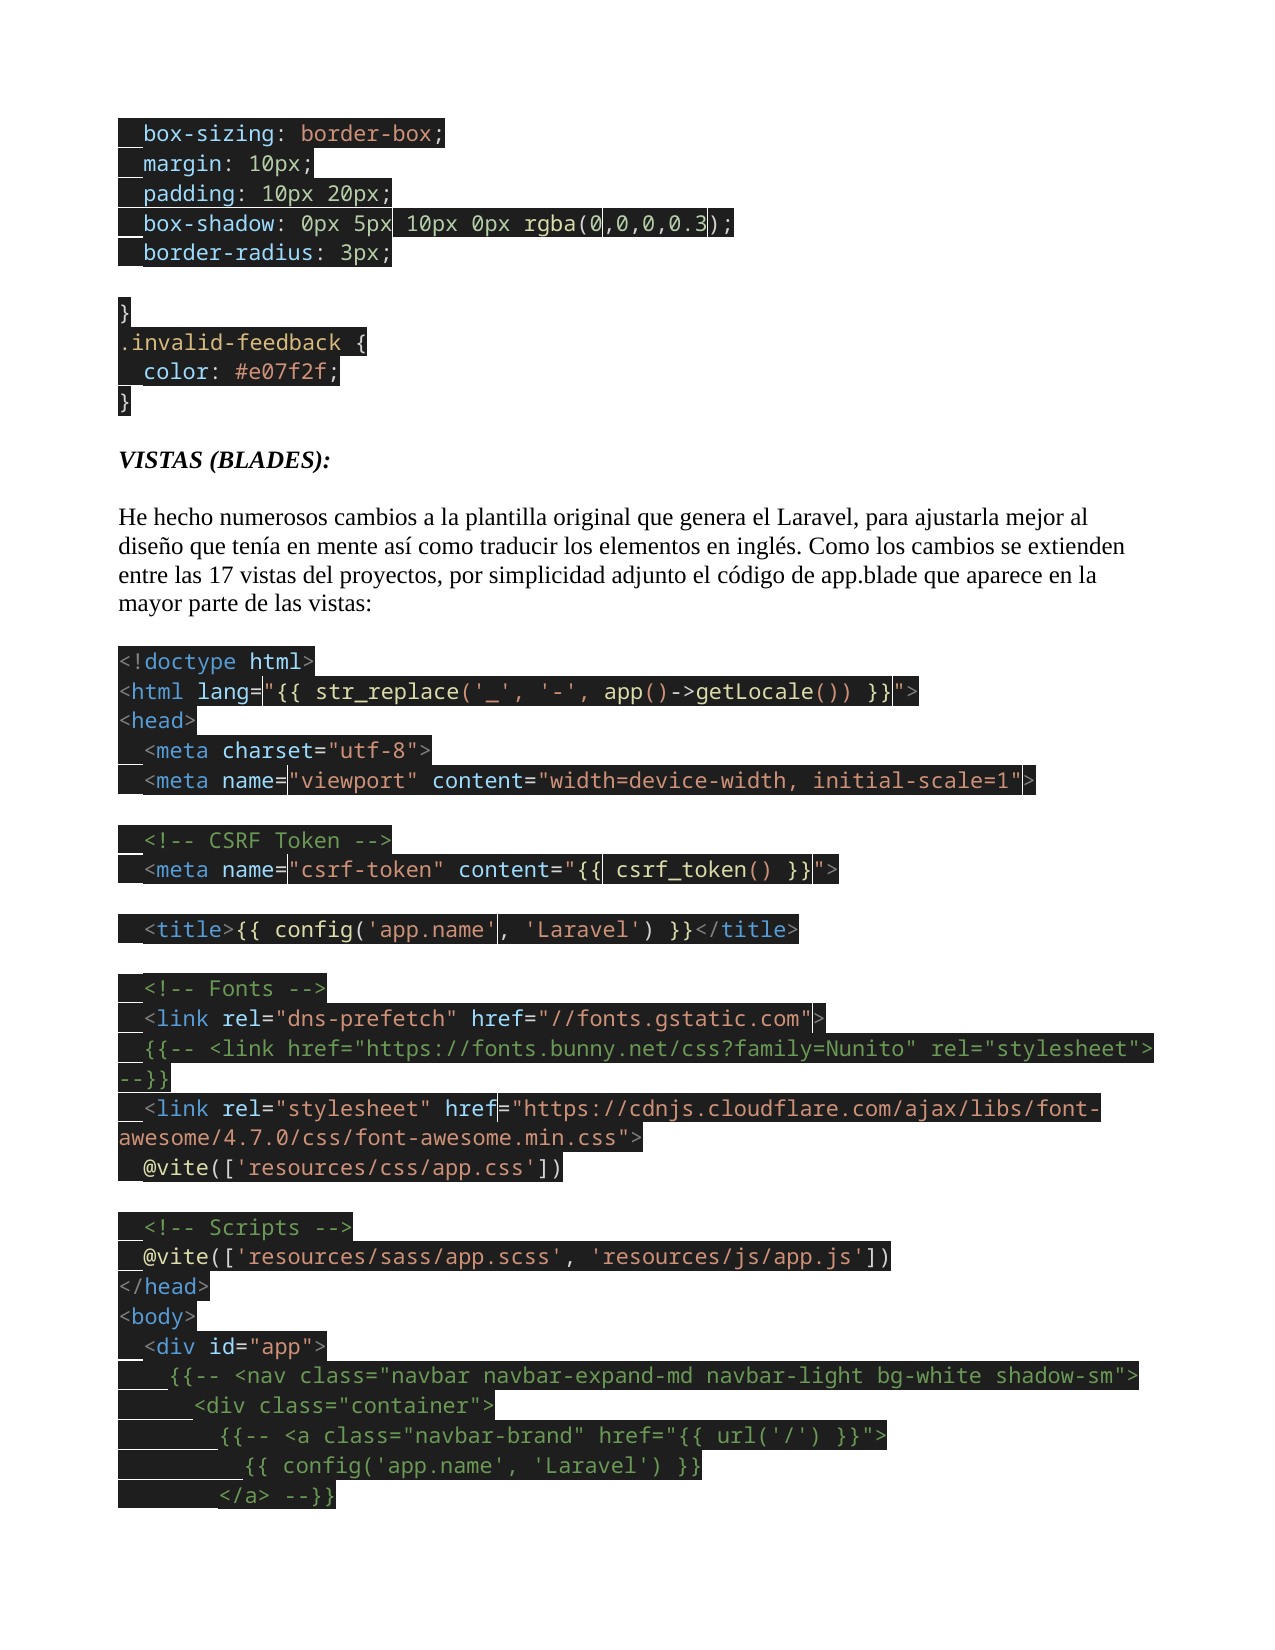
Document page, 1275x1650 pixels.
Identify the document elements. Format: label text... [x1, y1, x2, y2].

text <!-- Scripts --> [118, 1212, 1157, 1241]
text box-shadow: 0px 5px 10px 0px rgba(0,0,0,0.3); [118, 207, 1157, 237]
text VISTAS (BLADES): He hecho numerosos cambios a la plantilla original que genera el Laravel, para ajustarla mejor al diseño que tenía en mente así como traducir los elementos en inglés. Como los cambios se extienden entre las 17 vistas del proyectos, por simplicidad adjunto el código de app.blade que aparece en la mayor parte de las vistas: <!doctype html> [118, 416, 1157, 676]
text } [118, 386, 1157, 416]
text {{-- <nav class="navbar navbar-expand-md navbar-light bg-white shadow-sm"> [118, 1361, 1157, 1390]
text <div class="container"> [118, 1390, 1157, 1420]
text <!-- CSRF Token --> [118, 824, 1157, 854]
text color: #e07f2f; [118, 356, 1157, 386]
text <meta name="csrf-token" content="{{ csrf_token() }}"> [118, 854, 1157, 884]
text <link rel="stylesheet" href="https://cdnjs.cloudflare.com/ajax/libs/font-awesome/4.7.0/css/font-awesome.min.css"> [118, 1092, 1157, 1152]
text @vite(['resources/css/app.css']) [118, 1152, 1157, 1182]
text .invalid-feedback { [118, 327, 1157, 356]
text <!-- Fonts --> [118, 973, 1157, 1003]
text <meta charset="utf-8"> [118, 735, 1157, 765]
text } [118, 297, 1157, 327]
text <title>{{ config('app.name', 'Laravel') }}</title> [118, 914, 1157, 944]
text @vite(['resources/sass/app.scss', 'resources/js/app.js']) [118, 1241, 1157, 1271]
text {{-- <link href="https://fonts.bunny.net/css?family=Nunito" rel="stylesheet"> --}} [118, 1033, 1157, 1092]
text padding: 10px 20px; [118, 178, 1157, 207]
text <head> [118, 706, 1157, 735]
text <div id="app"> [118, 1331, 1157, 1361]
text <body> [118, 1301, 1157, 1331]
text {{ config('app.name', 'Laravel') }} [118, 1450, 1157, 1480]
text <meta name="viewport" content="width=device-width, initial-scale=1"> [118, 765, 1157, 795]
text </head> [118, 1271, 1157, 1301]
text border-radius: 3px; [118, 237, 1157, 267]
text <link rel="dns-prefetch" href="//fonts.gstatic.com"> [118, 1003, 1157, 1033]
text <html lang="{{ str_replace('_', '-', app()->getLocale()) }}"> [118, 676, 1157, 706]
text box-sizing: border-box; [118, 118, 1157, 148]
text {{-- <a class="navbar-brand" href="{{ url('/') }}"> [118, 1420, 1157, 1450]
text </a> --}} [118, 1480, 1157, 1509]
text margin: 10px; [118, 148, 1157, 178]
